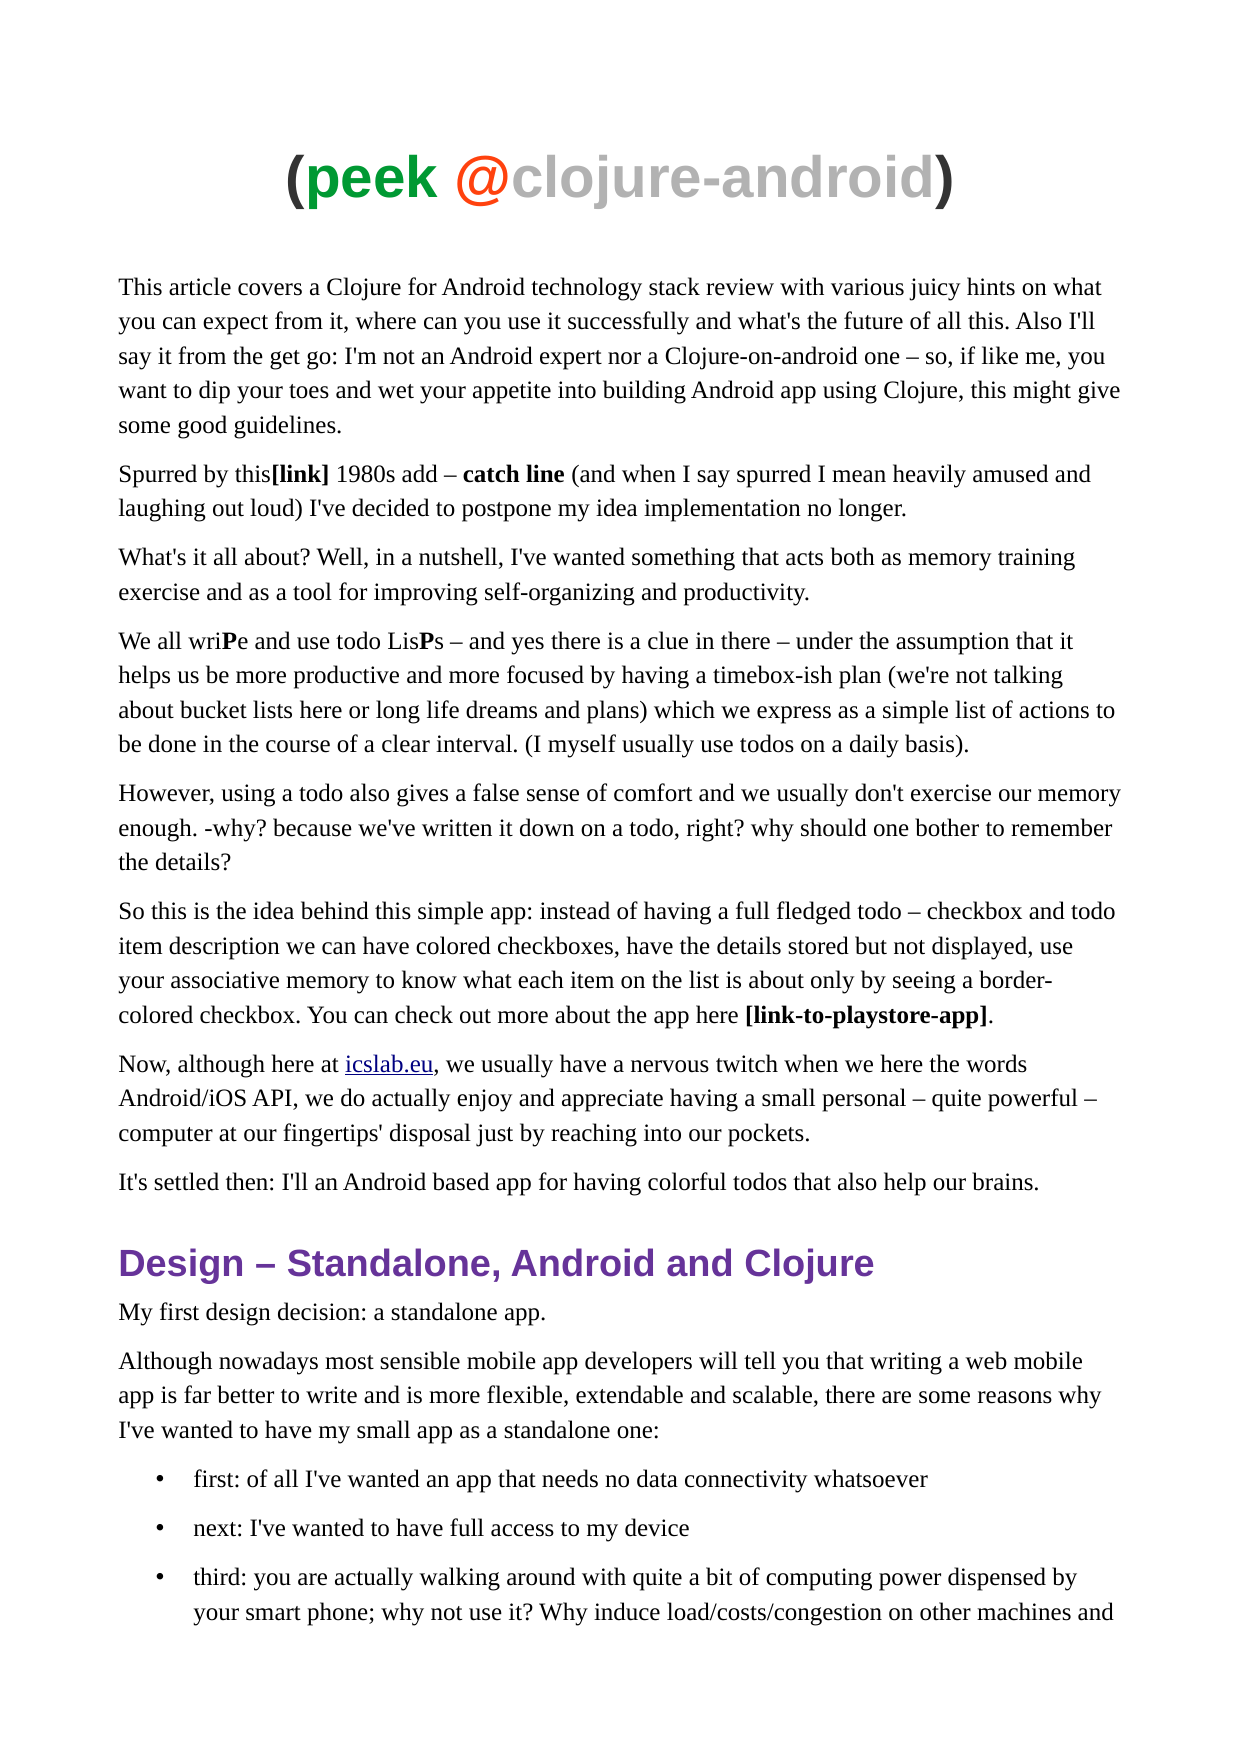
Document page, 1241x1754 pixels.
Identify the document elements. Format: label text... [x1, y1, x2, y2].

text We all wriPe and use todo LisPs – and yes there is a clue in there – under the assumption that it helps us be more productive and more focused by having a timebox-ish plan (we're not talking about bucket lists here or long life dreams and plans) which we express as a simple list of actions to be done in the course of a clear interval. (I myself usually use todos on a daily basis). [118, 626, 1122, 758]
list next: I've wanted to have full access to my device [156, 1513, 1122, 1542]
text This article covers a Clojure for Android technology stack review with various juicy hints on what you can expect from it, where can you use it successfully and what's the future of all this. Also I'll say it from the get go: I'm not an Android expert nor a Clojure-on-android one – so, if like me, you want to dip your toes and wet your appetite into building Android app using Clojure, this might give some good guidelines. [118, 272, 1122, 438]
text Spurred by this[link] 1980s add – catch line (and when I say spurred I mean heavily amused and laughing out loud) I've decided to postpone my idea implementation no longer. [118, 459, 1122, 522]
subtitle Design – Standalone, Android and Clojure [118, 1241, 1122, 1284]
text My first design decision: a standalone app. [118, 1297, 1122, 1326]
text Now, although here at icslab.eu, we usually have a nervous twitch when we here the words Android/iOS API, we do actually enjoy and appreciate having a small personal – quite powerful – computer at our fingertips' disposal just by reaching into our pockets. [118, 1049, 1122, 1147]
list first: of all I've wanted an app that needs no data connectivity whatsoever [156, 1464, 1122, 1493]
text It's settled then: I'll an Android based app for having colorful todos that also help our brains. [118, 1167, 1122, 1196]
title (peek @clojure-android) [118, 143, 1122, 210]
text Although nowadays most sensible mobile app developers will tell you that writing a web mobile app is far better to write and is more flexible, extendable and scalable, there are some reasons why I've wanted to have my small app as a standalone one: [118, 1346, 1122, 1444]
text So this is the idea behind this simple app: instead of having a full fledged todo – checkbox and todo item description we can have colored checkboxes, have the details stored but not displayed, use your associative memory to know what each item on the list is about only by seeing a border-colored checkbox. You can check out more about the app here [link-to-playstore-app]. [118, 896, 1122, 1028]
list third: you are actually walking around with quite a bit of computing power dispensed by your smart phone; why not use it? Why induce load/costs/congestion on other machines and [156, 1562, 1122, 1626]
text What's it all about? Well, in a nutshell, I've wanted something that acts both as memory training exercise and as a tool for improving self-organizing and productivity. [118, 542, 1122, 606]
text However, using a todo also gives a false sense of comfort and we usually don't exercise our memory enough. -why? because we've written it down on a todo, right? why should one bother to remember the details? [118, 778, 1122, 876]
